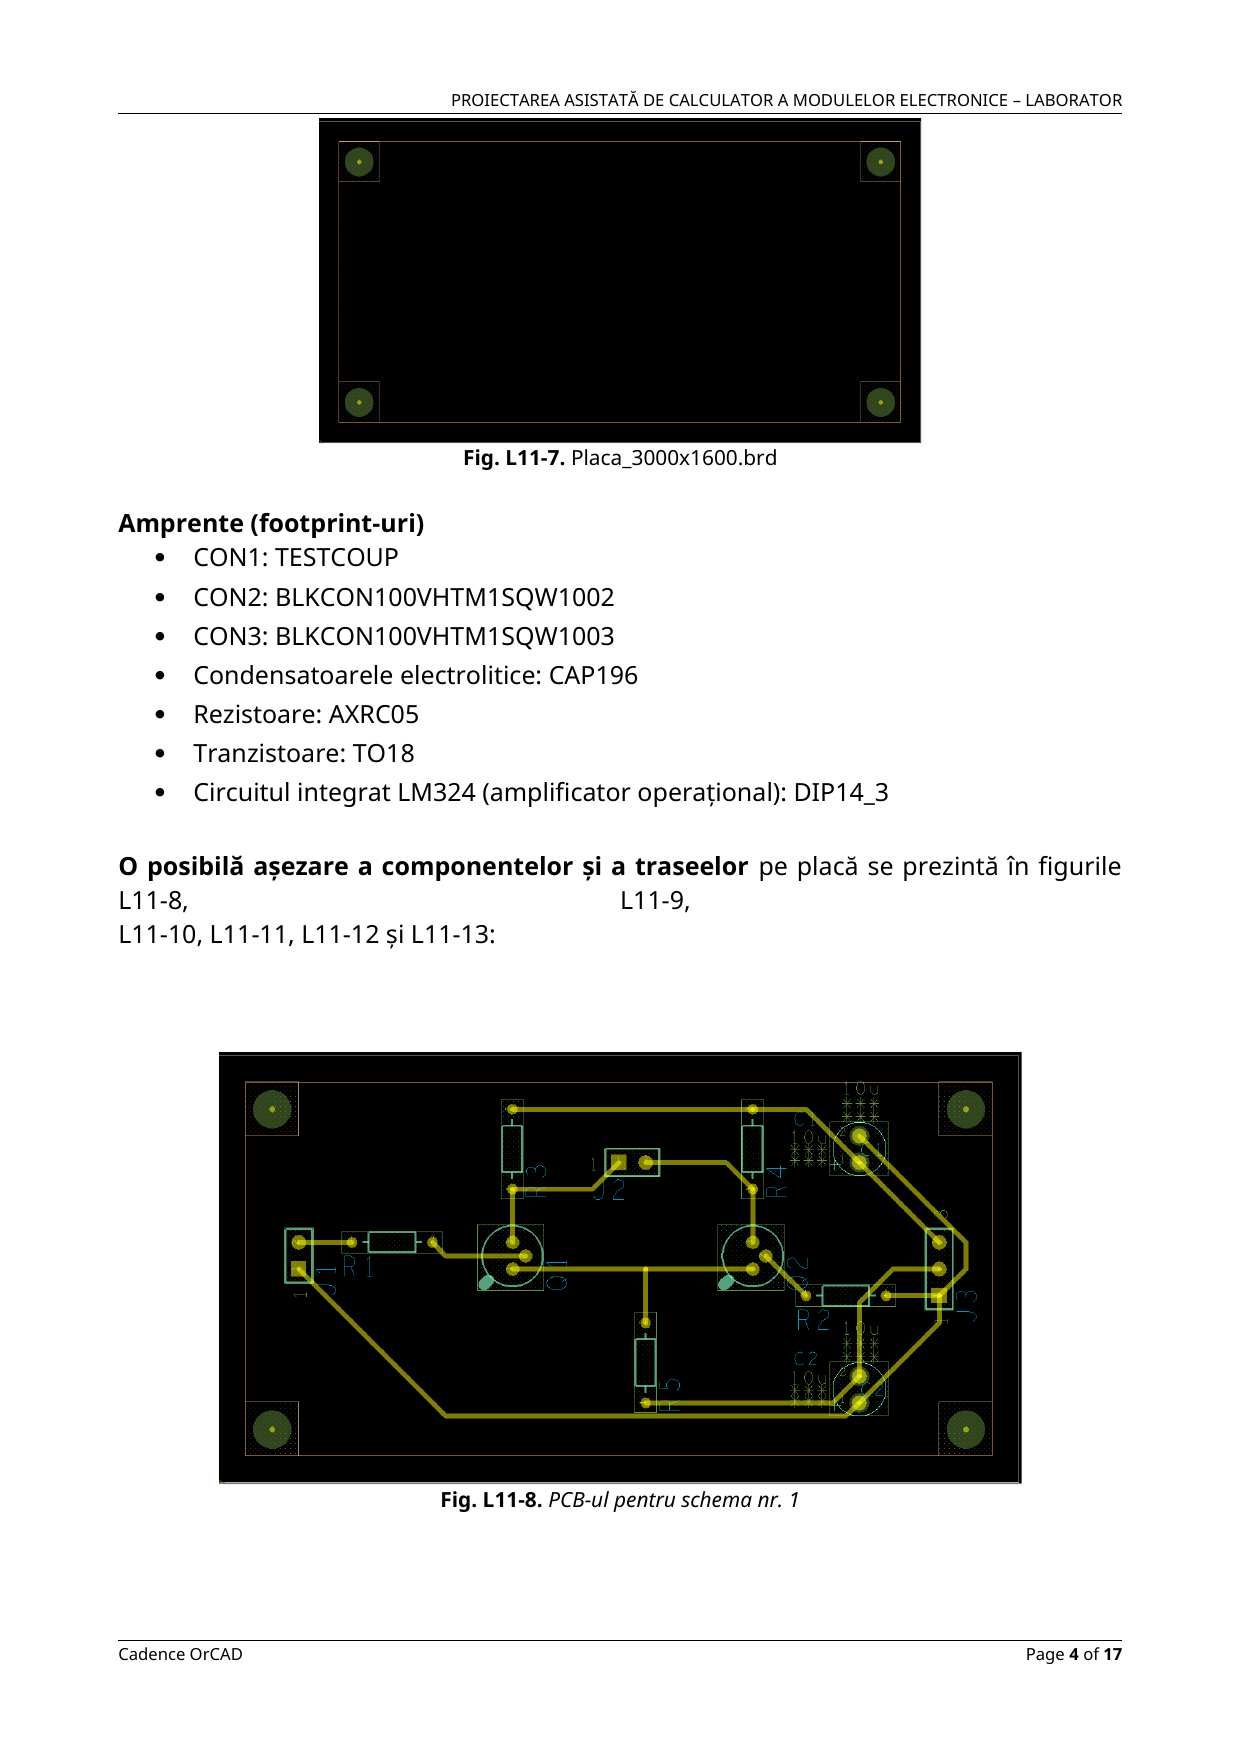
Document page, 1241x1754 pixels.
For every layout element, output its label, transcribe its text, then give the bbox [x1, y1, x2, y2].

list Circuitul integrat LM324 (amplificator operațional): DIP14_3 [156, 775, 1122, 809]
text Fig. L11-8. PCB-ul pentru schema nr. 1 [118, 1485, 1122, 1513]
picture [318, 118, 922, 444]
list Rezistoare: AXRC05 [156, 697, 1122, 731]
text Amprente (footprint-uri) [118, 506, 1122, 540]
picture [218, 1052, 1022, 1485]
list Condensatoarele electrolitice: CAP196 [156, 658, 1122, 692]
list CON3: BLKCON100VHTM1SQW1003 [156, 618, 1122, 652]
list Tranzistoare: TO18 [156, 736, 1122, 770]
text O posibilă așezare a componentelor și a traseelor pe placă se prezintă în figurile L11-8, L11-9, L11-10, L11-11, L11-12 și L11-13: [118, 848, 1122, 951]
text Fig. L11-7. Placa_3000x1600.brd [118, 443, 1122, 472]
list CON1: TESTCOUP [156, 540, 1122, 574]
list CON2: BLKCON100VHTM1SQW1002 [156, 579, 1122, 613]
